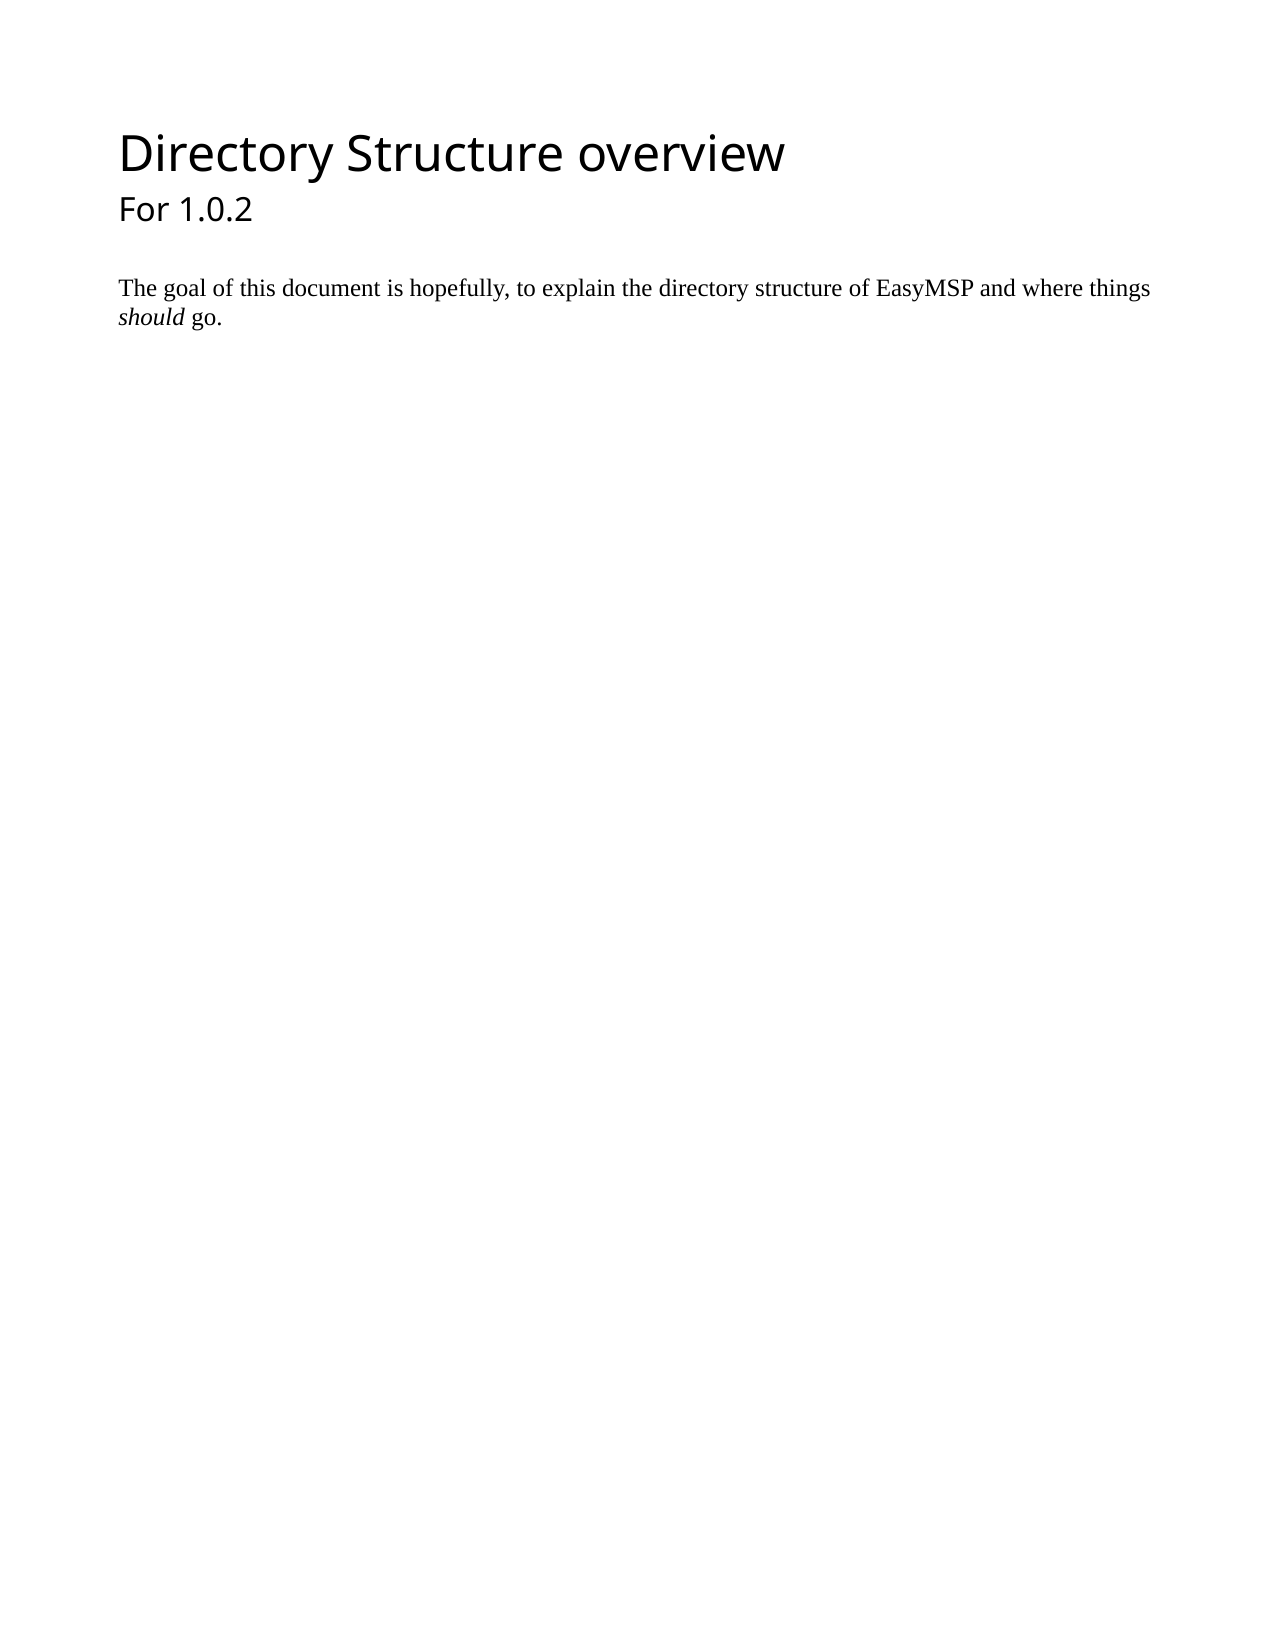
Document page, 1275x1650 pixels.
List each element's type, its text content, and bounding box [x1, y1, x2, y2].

text For 1.0.2 [118, 186, 1157, 232]
text Directory Structure overview [118, 118, 1157, 186]
text The goal of this document is hopefully, to explain the directory structure of EasyMSP and where things should go. [118, 244, 1157, 330]
